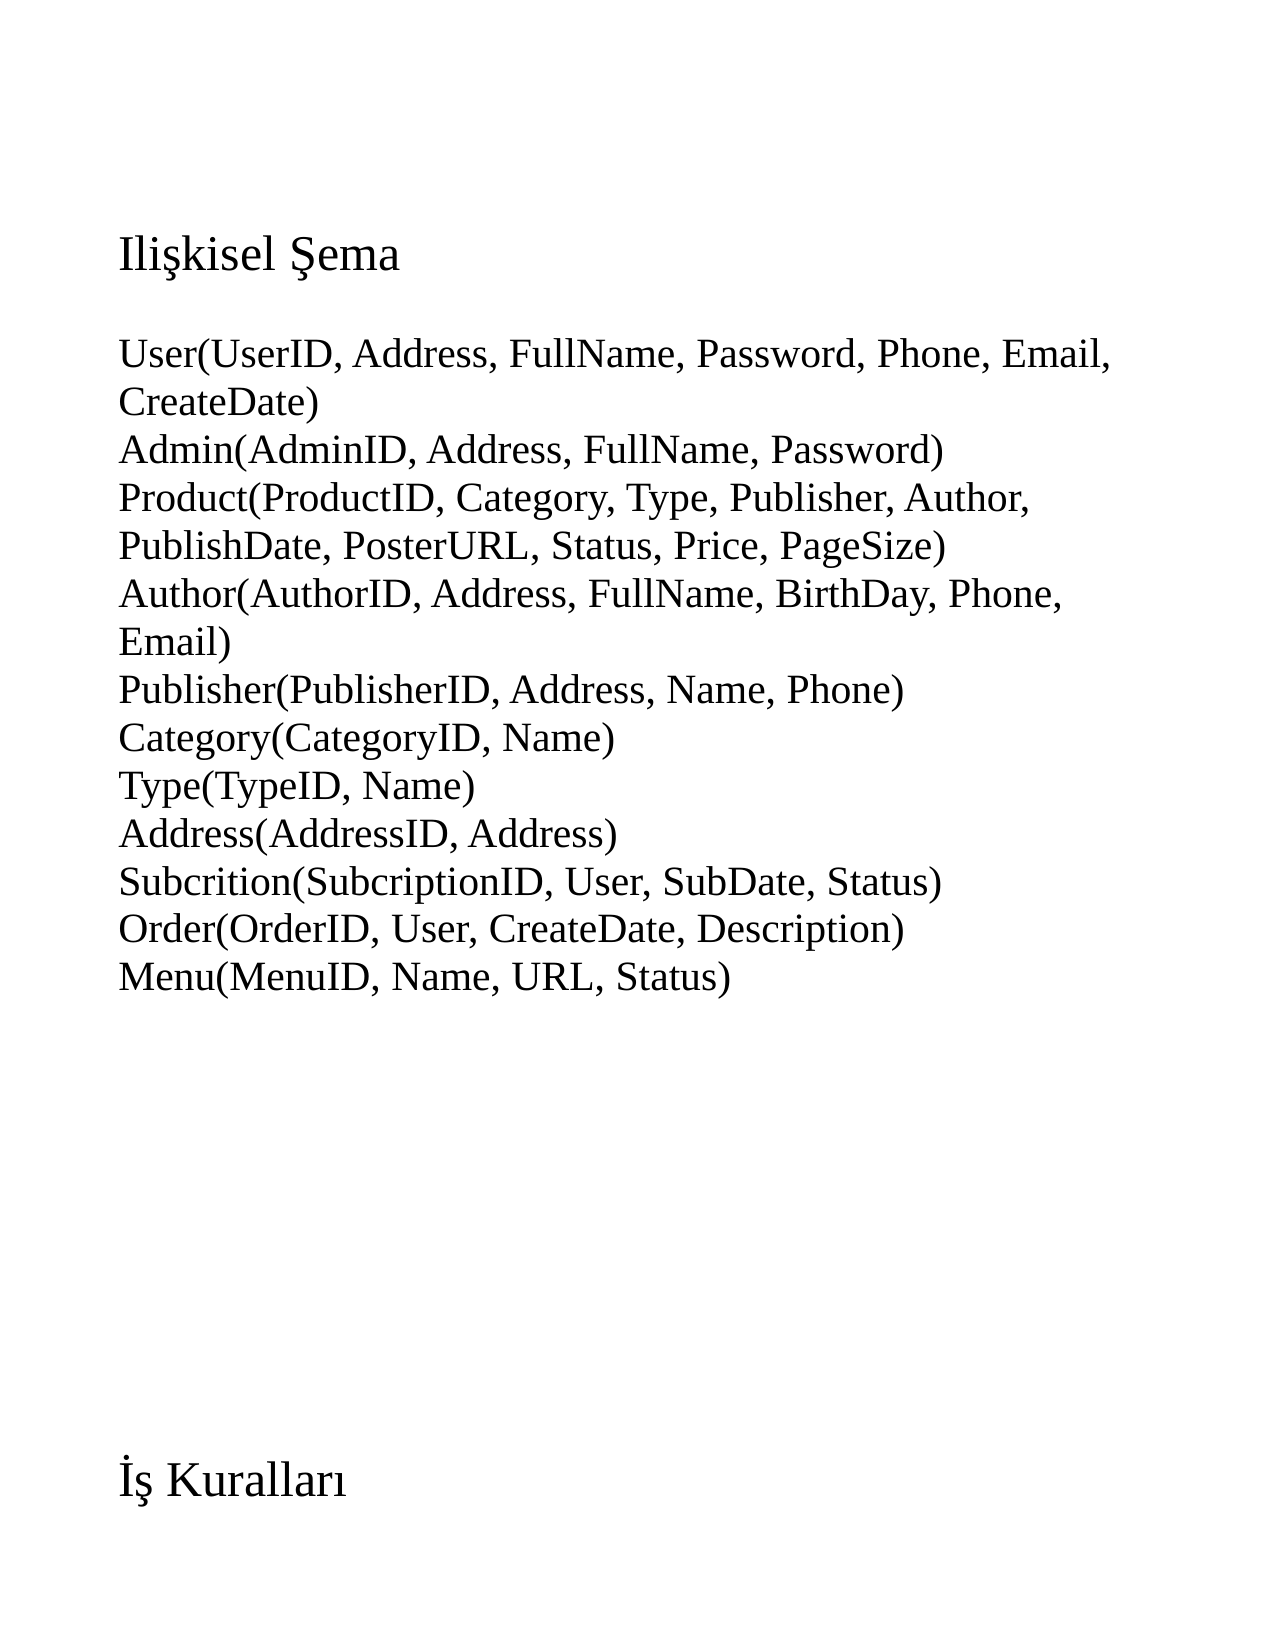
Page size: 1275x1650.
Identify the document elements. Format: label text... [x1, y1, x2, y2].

text Subcrition(SubcriptionID, User, SubDate, Status) [118, 856, 1157, 904]
text Ilişkisel Şema [118, 223, 1157, 281]
text Author(AuthorID, Address, FullName, BirthDay, Phone, Email) [118, 568, 1157, 664]
text Product(ProductID, Category, Type, Publisher, Author, PublishDate, PosterURL, Status, Price, PageSize) [118, 473, 1157, 568]
text İş Kuralları [118, 1450, 1157, 1508]
text Order(OrderID, User, CreateDate, Description) [118, 904, 1157, 952]
text Category(CategoryID, Name) [118, 712, 1157, 760]
text Type(TypeID, Name) [118, 760, 1157, 808]
text User(UserID, Address, FullName, Password, Phone, Email, CreateDate) [118, 329, 1157, 425]
text Address(AddressID, Address) [118, 808, 1157, 856]
text Publisher(PublisherID, Address, Name, Phone) [118, 664, 1157, 712]
text Menu(MenuID, Name, URL, Status) [118, 952, 1157, 1000]
text Admin(AdminID, Address, FullName, Password) [118, 425, 1157, 473]
